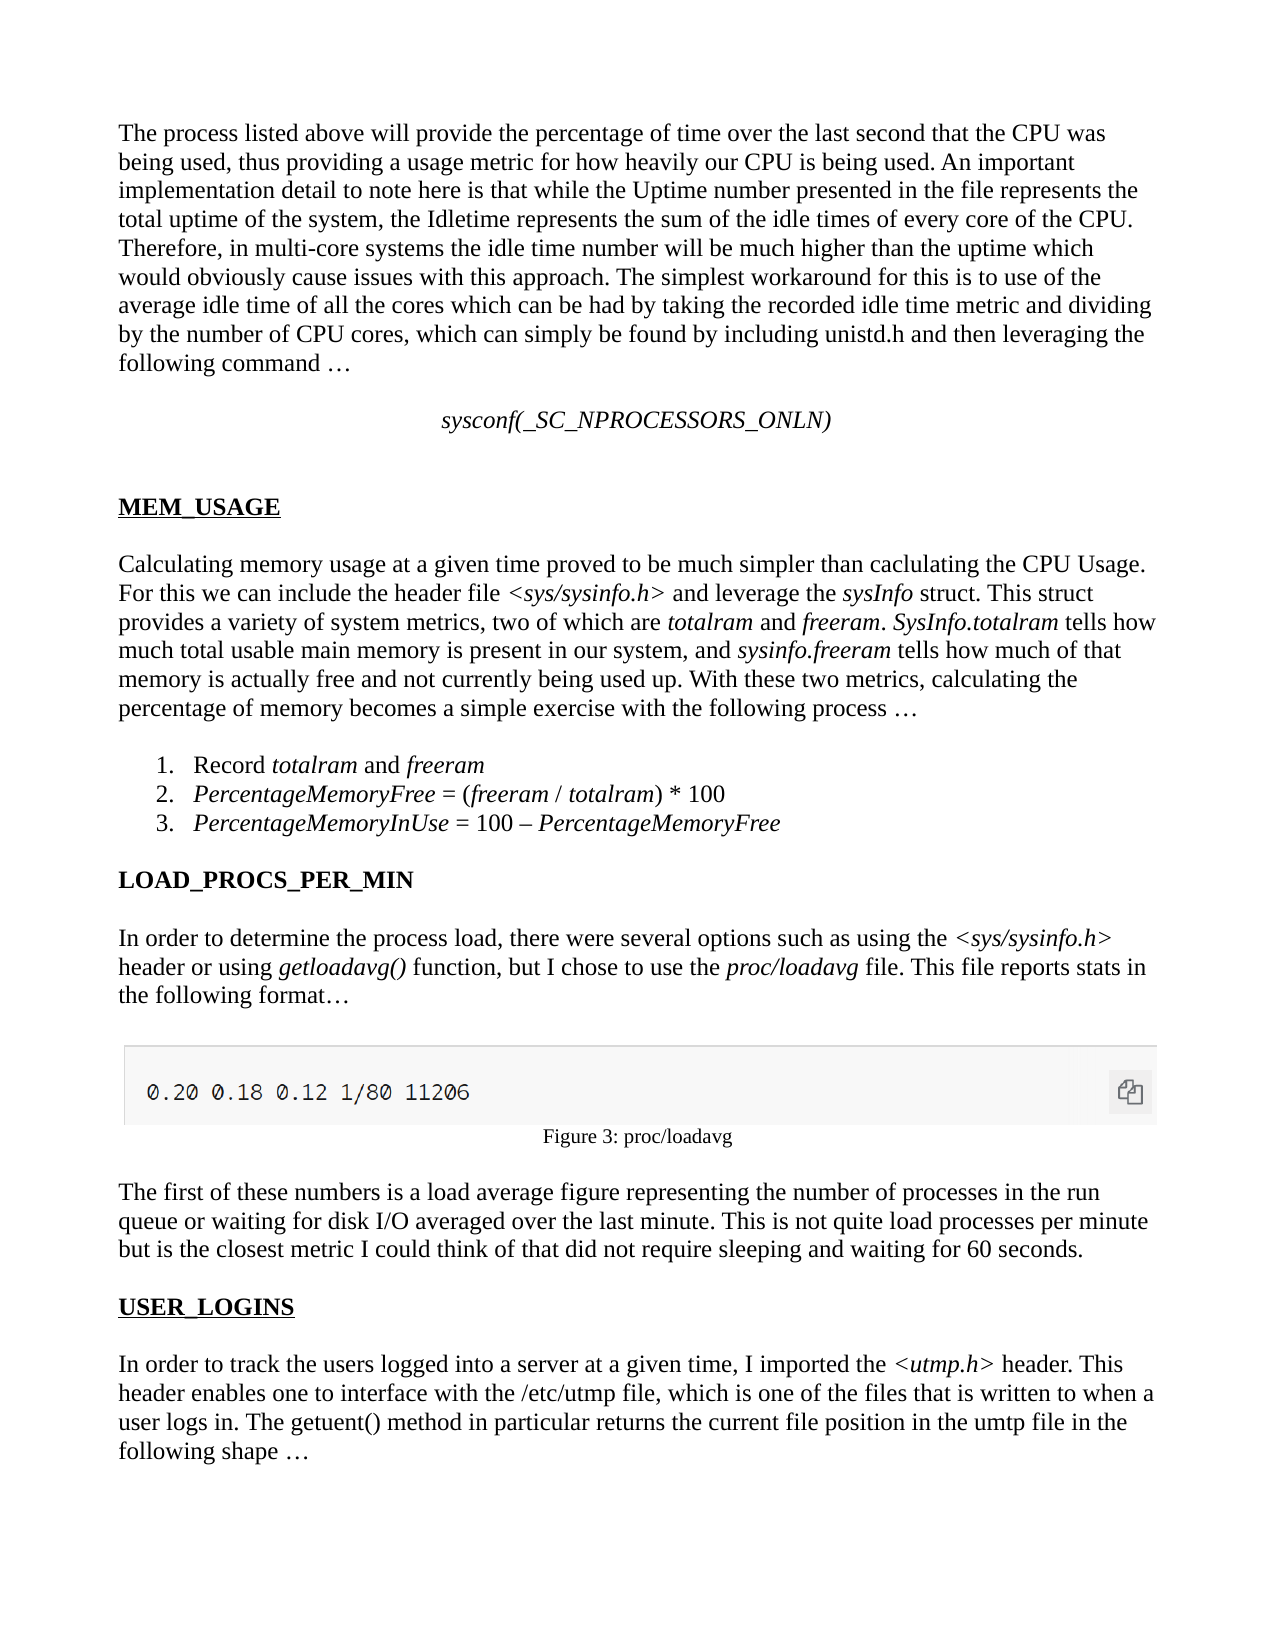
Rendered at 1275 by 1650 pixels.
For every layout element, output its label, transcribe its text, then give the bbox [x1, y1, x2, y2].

text Calculating memory usage at a given time proved to be much simpler than caclulating the CPU Usage. For this we can include the header file <sys/sysinfo.h> and leverage the sysInfo struct. This struct provides a variety of system metrics, two of which are totalram and freeram. SysInfo.totalram tells how much total usable main memory is present in our system, and sysinfo.freeram tells how much of that memory is actually free and not currently being used up. With these two metrics, calculating the percentage of memory becomes a simple exercise with the following process … [118, 549, 1157, 722]
text MEM_USAGE [118, 492, 1157, 521]
text In order to determine the process load, there were several options such as using the <sys/sysinfo.h> header or using getloadavg() function, but I chose to use the proc/loadavg file. This file reports stats in the following format… [118, 923, 1157, 1009]
text sysconf(_SC_NPROCESSORS_ONLN) [118, 406, 1157, 434]
text USER_LOGINS [118, 1292, 1157, 1321]
list PercentageMemoryInUse = 100 – PercentageMemoryFree [156, 808, 1157, 837]
text The process listed above will provide the percentage of time over the last second that the CPU was being used, thus providing a usage metric for how heavily our CPU is being used. An important implementation detail to note here is that while the Uptime number presented in the file represents the total uptime of the system, the Idletime represents the sum of the idle times of every core of the CPU. Therefore, in multi-core systems the idle time number will be much higher than the uptime which would obviously cause issues with this approach. The simplest workaround for this is to use of the average idle time of all the cores which can be had by taking the recorded idle time metric and dividing by the number of CPU cores, which can simply be found by including unistd.h and then leveraging the following command … [118, 118, 1157, 377]
picture [118, 1038, 1157, 1125]
list PercentageMemoryFree = (freeram / totalram) * 100 [156, 779, 1157, 808]
text In order to track the users logged into a server at a given time, I imported the <utmp.h> header. This header enables one to interface with the /etc/utmp file, which is one of the files that is written to when a user logs in. The getuent() method in particular returns the current file position in the umtp file in the following shape … [118, 1349, 1157, 1464]
text Figure 3: proc/loadavg [118, 1125, 1157, 1148]
text The first of these numbers is a load average figure representing the number of processes in the run queue or waiting for disk I/O averaged over the last minute. This is not quite load processes per minute but is the closest metric I could think of that did not require sleeping and waiting for 60 seconds. [118, 1177, 1157, 1263]
list Record totalram and freeram [156, 751, 1157, 779]
text LOAD_PROCS_PER_MIN [118, 866, 1157, 894]
